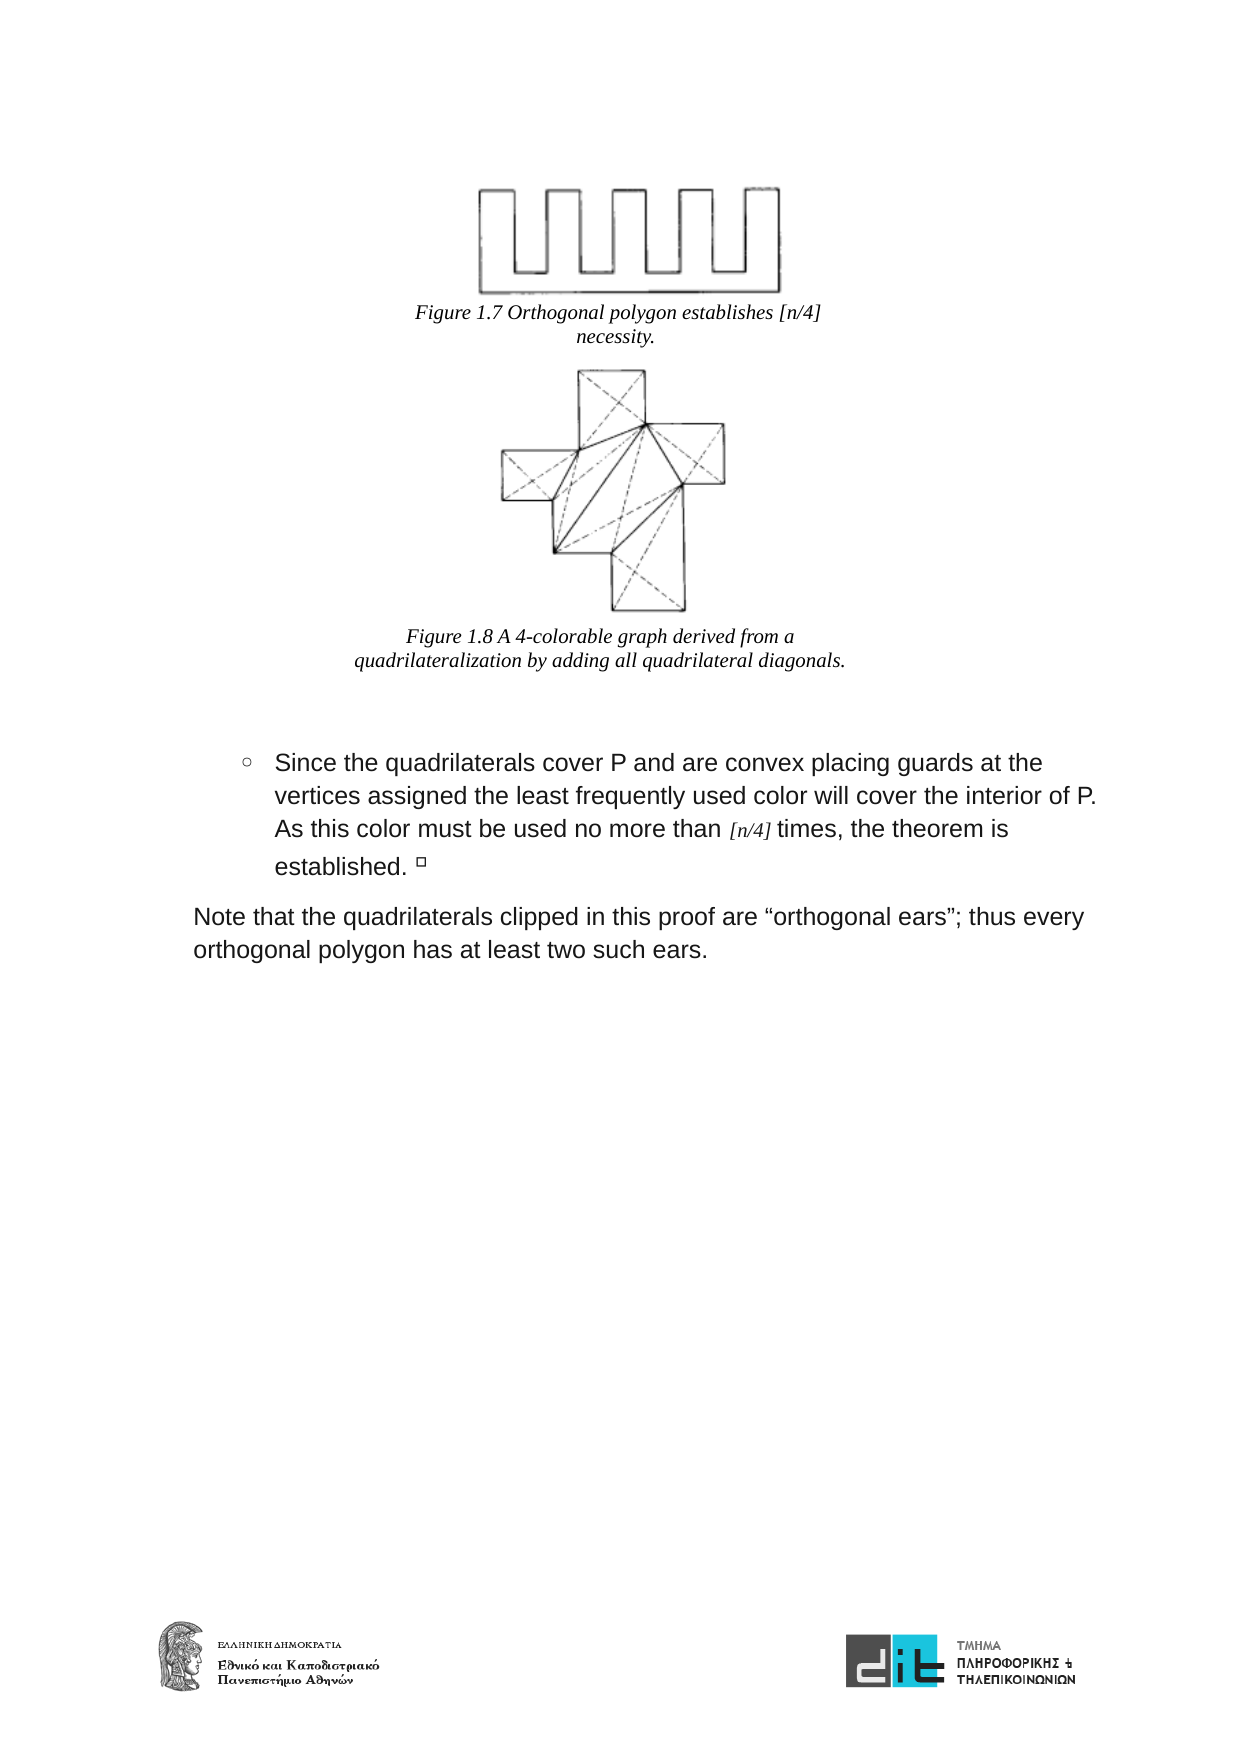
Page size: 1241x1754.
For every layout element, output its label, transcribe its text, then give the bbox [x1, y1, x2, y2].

picture [457, 182, 819, 312]
list Since the quadrilaterals cover P and are convex placing guards at the vertices assigned the least frequently used color will cover the interior of P. As this color must be used no more than [n/4] times, the theorem is established. ⸋ [237, 748, 1122, 882]
text Note that the quadrilaterals clipped in this proof are “orthogonal ears”; thus every orthogonal polygon has at least two such ears. [118, 902, 1122, 964]
picture [118, 1607, 1123, 1708]
picture [471, 356, 757, 618]
